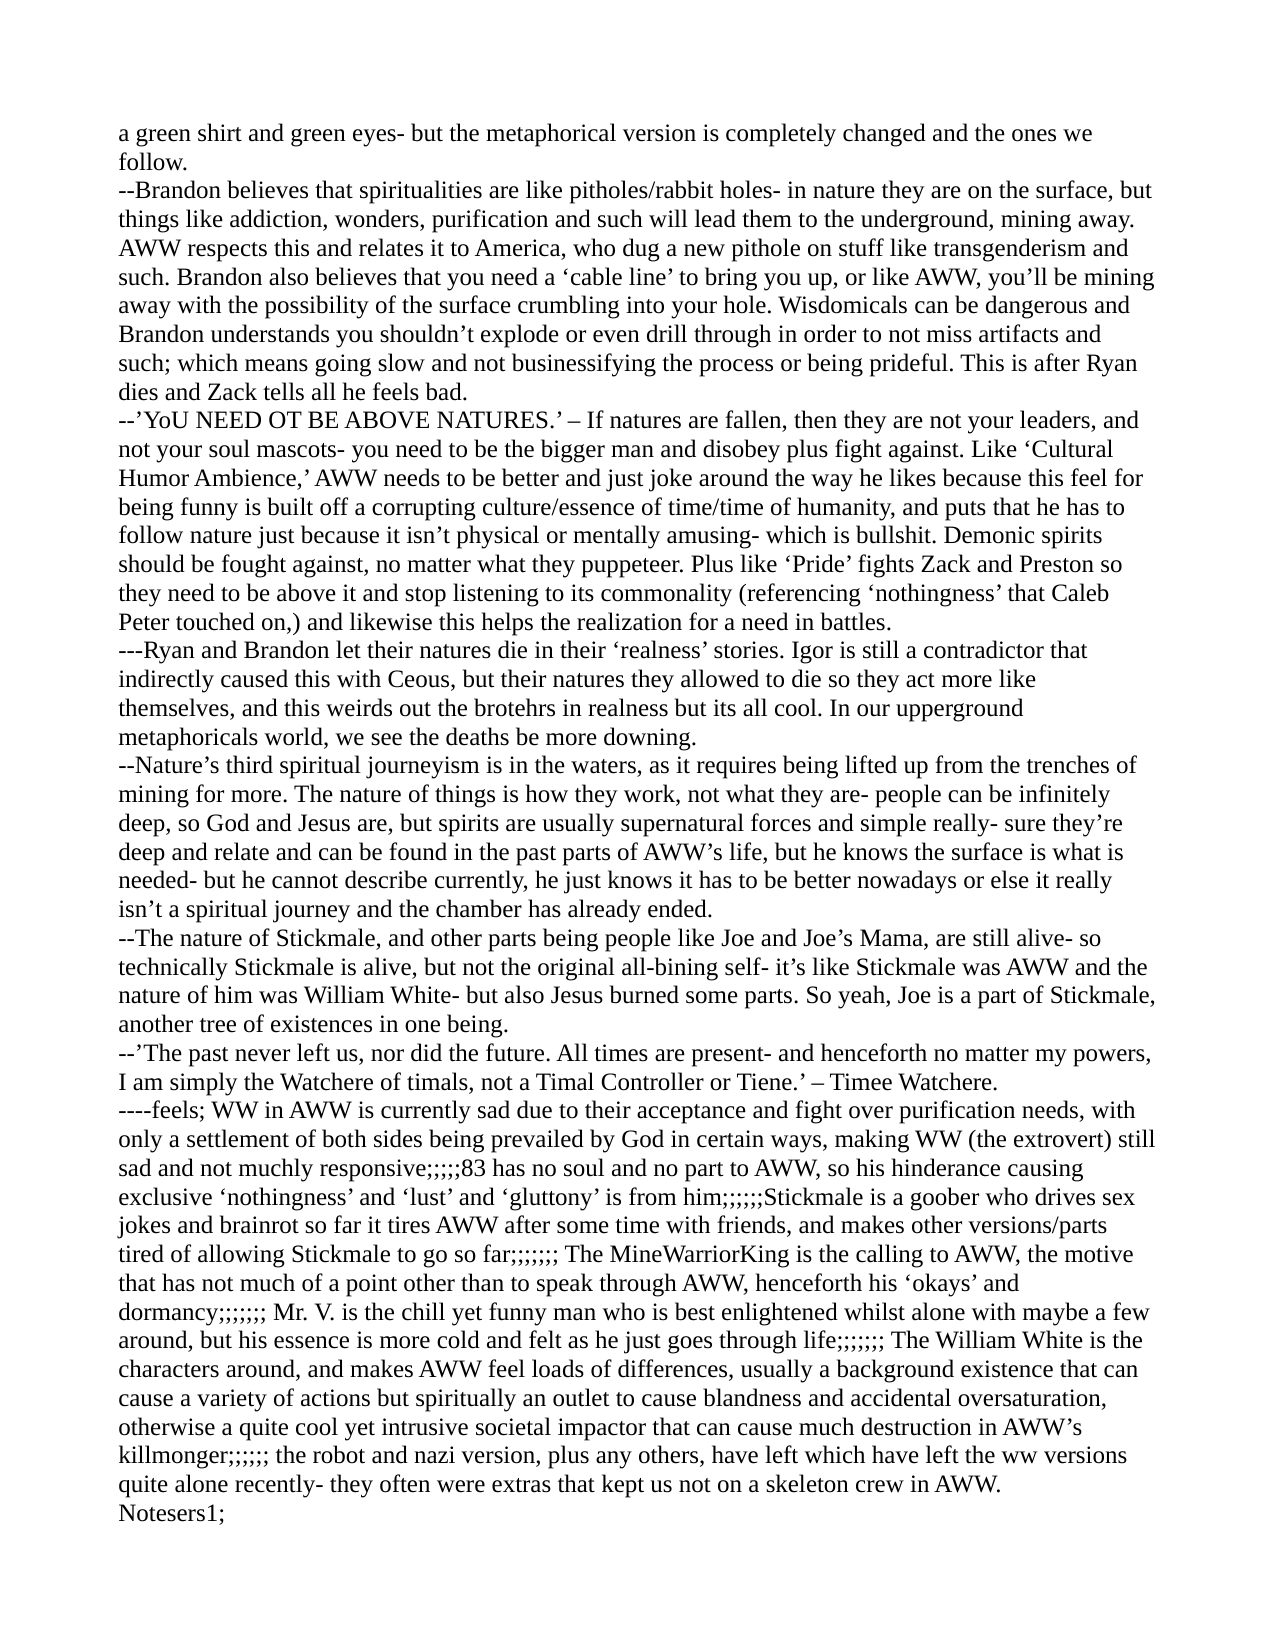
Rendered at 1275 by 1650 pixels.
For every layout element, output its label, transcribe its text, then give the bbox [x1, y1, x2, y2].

text --The nature of Stickmale, and other parts being people like Joe and Joe’s Mama, are still alive- so technically Stickmale is alive, but not the original all-bining self- it’s like Stickmale was AWW and the nature of him was William White- but also Jesus burned some parts. So yeah, Joe is a part of Stickmale, another tree of existences in one being. [118, 923, 1157, 1038]
text --’YoU NEED OT BE ABOVE NATURES.’ – If natures are fallen, then they are not your leaders, and not your soul mascots- you need to be the bigger man and disobey plus fight against. Like ‘Cultural Humor Ambience,’ AWW needs to be better and just joke around the way he likes because this feel for being funny is built off a corrupting culture/essence of time/time of humanity, and puts that he has to follow nature just because it isn’t physical or mentally amusing- which is bullshit. Demonic spirits should be fought against, no matter what they puppeteer. Plus like ‘Pride’ fights Zack and Preston so they need to be above it and stop listening to its commonality (referencing ‘nothingness’ that Caleb Peter touched on,) and likewise this helps the realization for a need in battles. [118, 406, 1157, 636]
text --’The past never left us, nor did the future. All times are present- and henceforth no matter my powers, I am simply the Watchere of timals, not a Timal Controller or Tiene.’ – Timee Watchere. [118, 1038, 1157, 1096]
text --Brandon believes that spiritualities are like pitholes/rabbit holes- in nature they are on the surface, but things like addiction, wonders, purification and such will lead them to the underground, mining away. AWW respects this and relates it to America, who dug a new pithole on stuff like transgenderism and such. Brandon also believes that you need a ‘cable line’ to bring you up, or like AWW, you’ll be mining away with the possibility of the surface crumbling into your hole. Wisdomicals can be dangerous and Brandon understands you shouldn’t explode or even drill through in order to not miss artifacts and such; which means going slow and not businessifying the process or being prideful. This is after Ryan dies and Zack tells all he feels bad. [118, 176, 1157, 406]
text --Nature’s third spiritual journeyism is in the waters, as it requires being lifted up from the trenches of mining for more. The nature of things is how they work, not what they are- people can be infinitely deep, so God and Jesus are, but spirits are usually supernatural forces and simple really- sure they’re deep and relate and can be found in the past parts of AWW’s life, but he knows the surface is what is needed- but he cannot describe currently, he just knows it has to be better nowadays or else it really isn’t a spiritual journey and the chamber has already ended. [118, 751, 1157, 923]
text ---Ryan and Brandon let their natures die in their ‘realness’ stories. Igor is still a contradictor that indirectly caused this with Ceous, but their natures they allowed to die so they act more like themselves, and this weirds out the brotehrs in realness but its all cool. In our upperground metaphoricals world, we see the deaths be more downing. [118, 636, 1157, 751]
text ----feels; WW in AWW is currently sad due to their acceptance and fight over purification needs, with only a settlement of both sides being prevailed by God in certain ways, making WW (the extrovert) still sad and not muchly responsive;;;;;83 has no soul and no part to AWW, so his hinderance causing exclusive ‘nothingness’ and ‘lust’ and ‘gluttony’ is from him;;;;;;Stickmale is a goober who drives sex jokes and brainrot so far it tires AWW after some time with friends, and makes other versions/parts tired of allowing Stickmale to go so far;;;;;;; The MineWarriorKing is the calling to AWW, the motive that has not much of a point other than to speak through AWW, henceforth his ‘okays’ and dormancy;;;;;;; Mr. V. is the chill yet funny man who is best enlightened whilst alone with maybe a few around, but his essence is more cold and felt as he just goes through life;;;;;;; The William White is the characters around, and makes AWW feel loads of differences, usually a background existence that can cause a variety of actions but spiritually an outlet to cause blandness and accidental oversaturation, otherwise a quite cool yet intrusive societal impactor that can cause much destruction in AWW’s killmonger;;;;;; the robot and nazi version, plus any others, have left which have left the ww versions quite alone recently- they often were extras that kept us not on a skeleton crew in AWW. [118, 1096, 1157, 1498]
text a green shirt and green eyes- but the metaphorical version is completely changed and the ones we follow. [118, 118, 1157, 176]
text Notesers1; [118, 1498, 1157, 1527]
